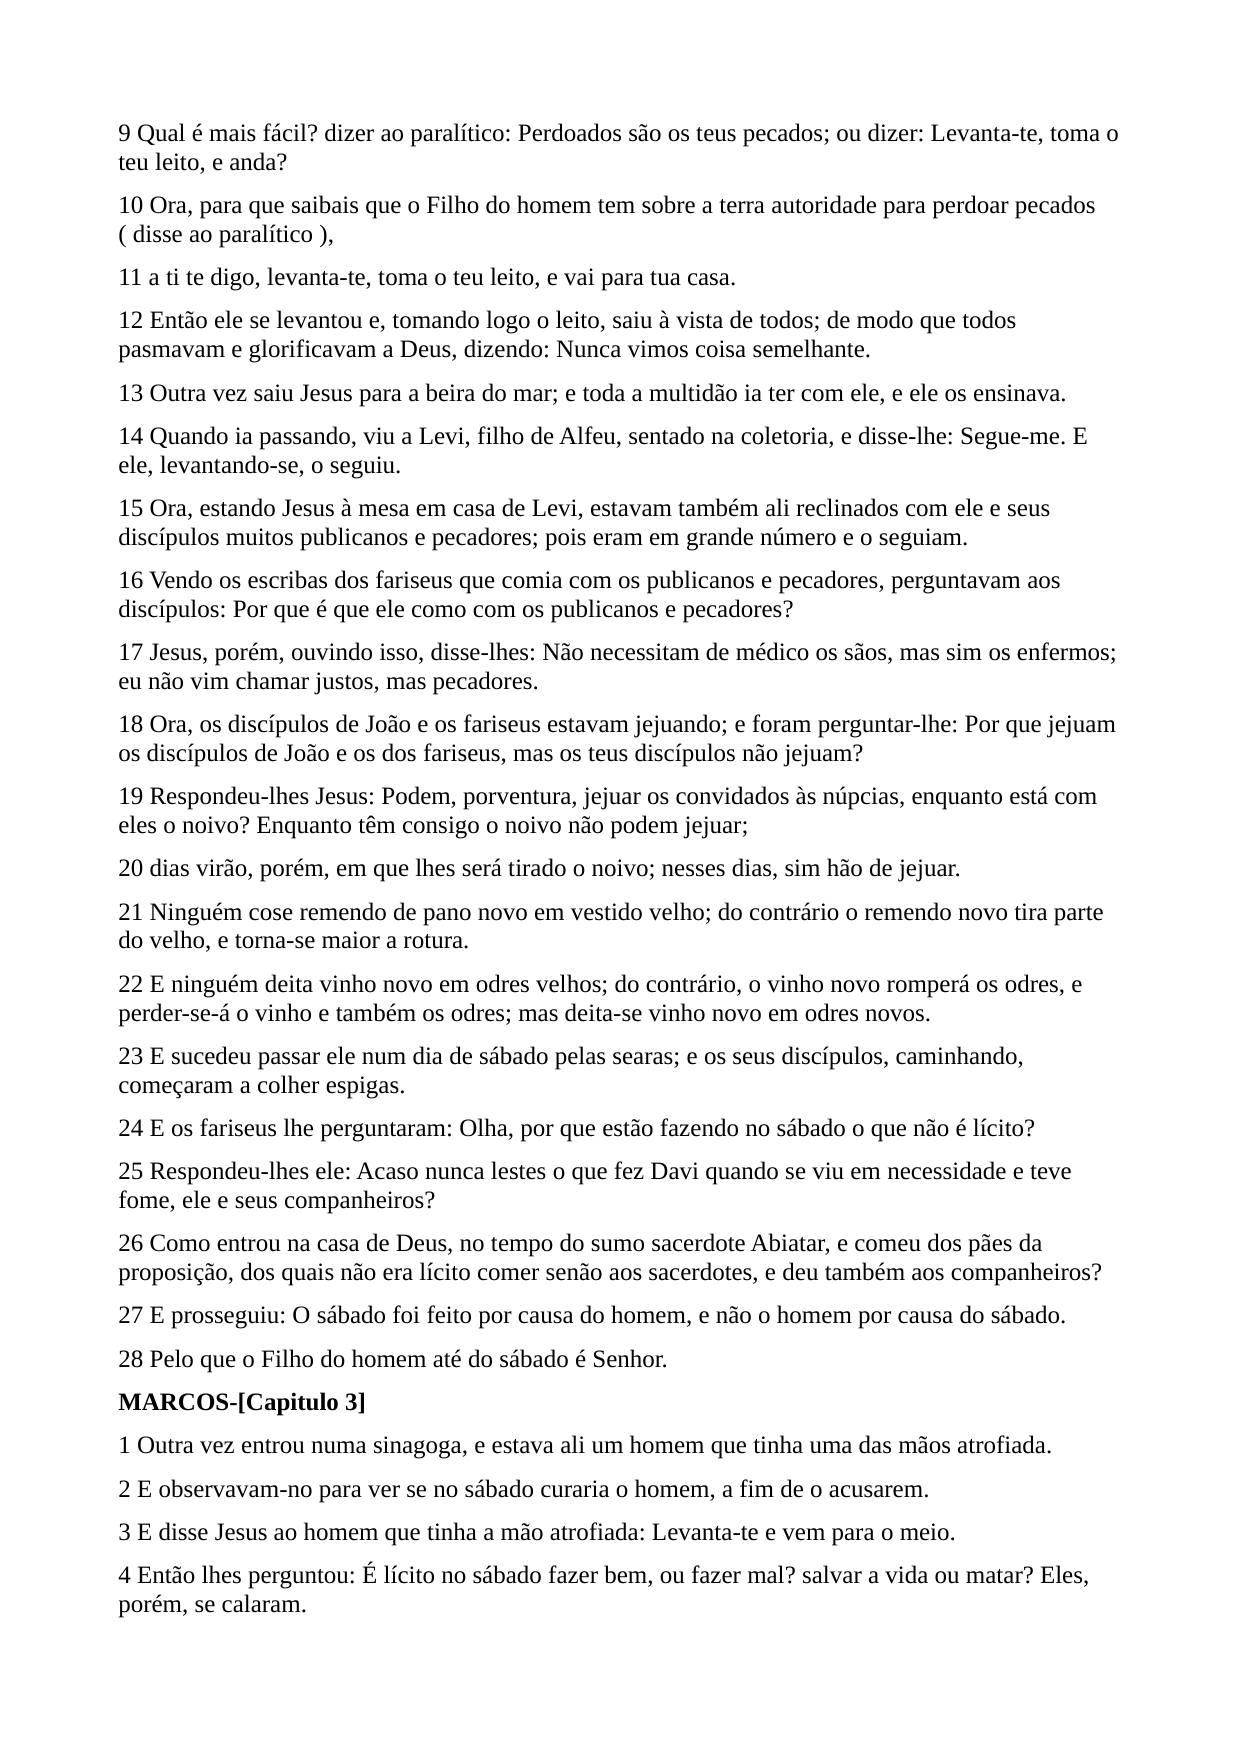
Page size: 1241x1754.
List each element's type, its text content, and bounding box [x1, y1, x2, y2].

text 18 Ora, os discípulos de João e os fariseus estavam jejuando; e foram perguntar-lhe: Por que jejuam os discípulos de João e os dos fariseus, mas os teus discípulos não jejuam? [118, 709, 1122, 767]
text 11 a ti te digo, levanta-te, toma o teu leito, e vai para tua casa. [118, 262, 1122, 291]
text 22 E ninguém deita vinho novo em odres velhos; do contrário, o vinho novo romperá os odres, e perder-se-á o vinho e também os odres; mas deita-se vinho novo em odres novos. [118, 969, 1122, 1026]
text 19 Respondeu-lhes Jesus: Podem, porventura, jejuar os convidados às núpcias, enquanto está com eles o noivo? Enquanto têm consigo o noivo não podem jejuar; [118, 781, 1122, 839]
text 21 Ninguém cose remendo de pano novo em vestido velho; do contrário o remendo novo tira parte do velho, e torna-se maior a rotura. [118, 897, 1122, 954]
text 14 Quando ia passando, viu a Levi, filho de Alfeu, sentado na coletoria, e disse-lhe: Segue-me. E ele, levantando-se, o seguiu. [118, 421, 1122, 478]
text 27 E prosseguiu: O sábado foi feito por causa do homem, e não o homem por causa do sábado. [118, 1301, 1122, 1329]
text 3 E disse Jesus ao homem que tinha a mão atrofiada: Levanta-te e vem para o meio. [118, 1517, 1122, 1546]
text 15 Ora, estando Jesus à mesa em casa de Levi, estavam também ali reclinados com ele e seus discípulos muitos publicanos e pecadores; pois eram em grande número e o seguiam. [118, 493, 1122, 551]
text 10 Ora, para que saibais que o Filho do homem tem sobre a terra autoridade para perdoar pecados ( disse ao paralítico ), [118, 190, 1122, 248]
text 23 E sucedeu passar ele num dia de sábado pelas searas; e os seus discípulos, caminhando, começaram a colher espigas. [118, 1041, 1122, 1098]
text 26 Como entrou na casa de Deus, no tempo do sumo sacerdote Abiatar, e comeu dos pães da proposição, dos quais não era lícito comer senão aos sacerdotes, e deu também aos companheiros? [118, 1228, 1122, 1286]
text MARCOS-[Capitulo 3] [118, 1387, 1122, 1416]
text 25 Respondeu-lhes ele: Acaso nunca lestes o que fez Davi quando se viu em necessidade e teve fome, ele e seus companheiros? [118, 1156, 1122, 1214]
text 1 Outra vez entrou numa sinagoga, e estava ali um homem que tinha uma das mãos atrofiada. [118, 1431, 1122, 1459]
text 13 Outra vez saiu Jesus para a beira do mar; e toda a multidão ia ter com ele, e ele os ensinava. [118, 378, 1122, 406]
text 28 Pelo que o Filho do homem até do sábado é Senhor. [118, 1344, 1122, 1373]
text 24 E os fariseus lhe perguntaram: Olha, por que estão fazendo no sábado o que não é lícito? [118, 1113, 1122, 1142]
text 16 Vendo os escribas dos fariseus que comia com os publicanos e pecadores, perguntavam aos discípulos: Por que é que ele como com os publicanos e pecadores? [118, 565, 1122, 623]
text 17 Jesus, porém, ouvindo isso, disse-lhes: Não necessitam de médico os sãos, mas sim os enfermos; eu não vim chamar justos, mas pecadores. [118, 637, 1122, 695]
text 20 dias virão, porém, em que lhes será tirado o noivo; nesses dias, sim hão de jejuar. [118, 853, 1122, 882]
text 4 Então lhes perguntou: É lícito no sábado fazer bem, ou fazer mal? salvar a vida ou matar? Eles, porém, se calaram. [118, 1561, 1122, 1618]
text 2 E observavam-no para ver se no sábado curaria o homem, a fim de o acusarem. [118, 1474, 1122, 1503]
text 12 Então ele se levantou e, tomando logo o leito, saiu à vista de todos; de modo que todos pasmavam e glorificavam a Deus, dizendo: Nunca vimos coisa semelhante. [118, 306, 1122, 363]
text 9 Qual é mais fácil? dizer ao paralítico: Perdoados são os teus pecados; ou dizer: Levanta-te, toma o teu leito, e anda? [118, 118, 1122, 176]
